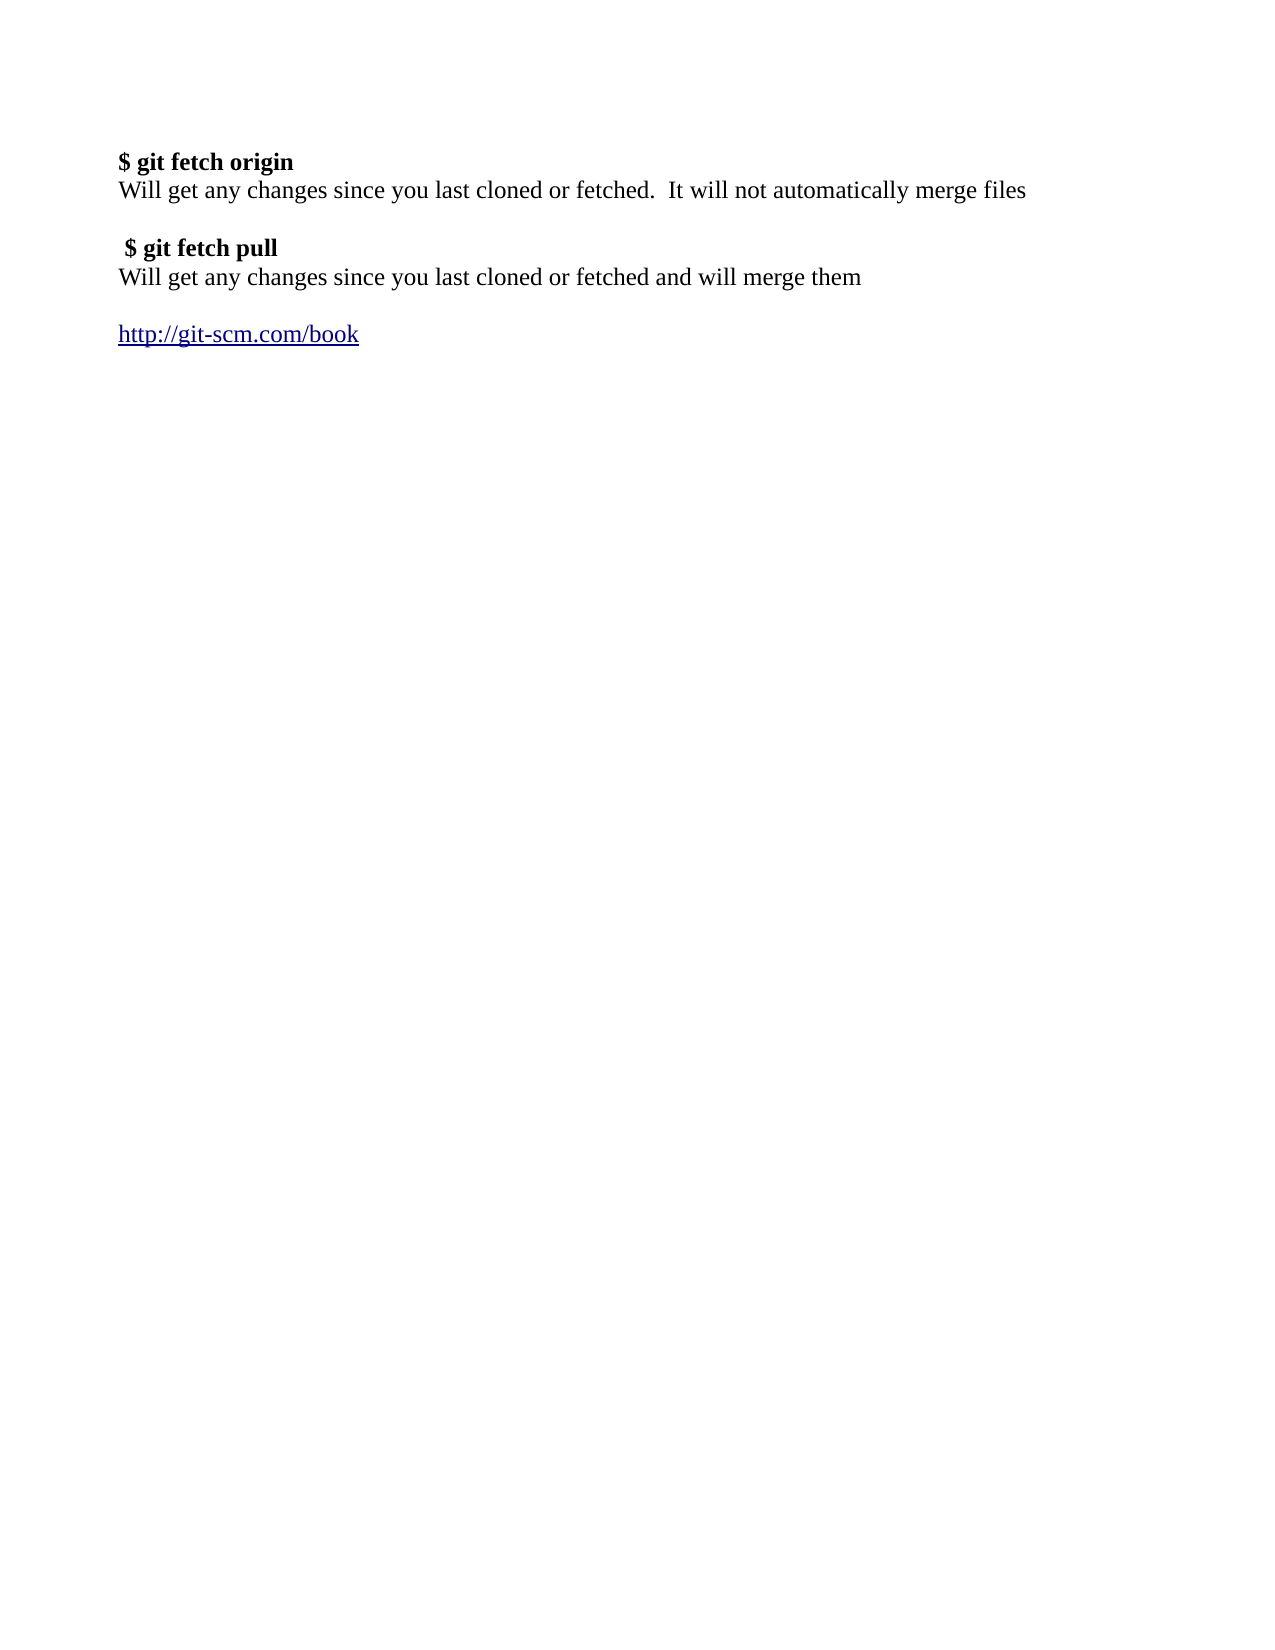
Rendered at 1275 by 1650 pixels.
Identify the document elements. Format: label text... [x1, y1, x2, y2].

text Will get any changes since you last cloned or fetched and will merge them [118, 262, 1157, 291]
text Will get any changes since you last cloned or fetched. It will not automatically merge files [118, 176, 1157, 204]
text http://git-scm.com/book [118, 319, 1157, 348]
text $ git fetch pull [118, 233, 1157, 262]
text $ git fetch origin [118, 147, 1157, 176]
